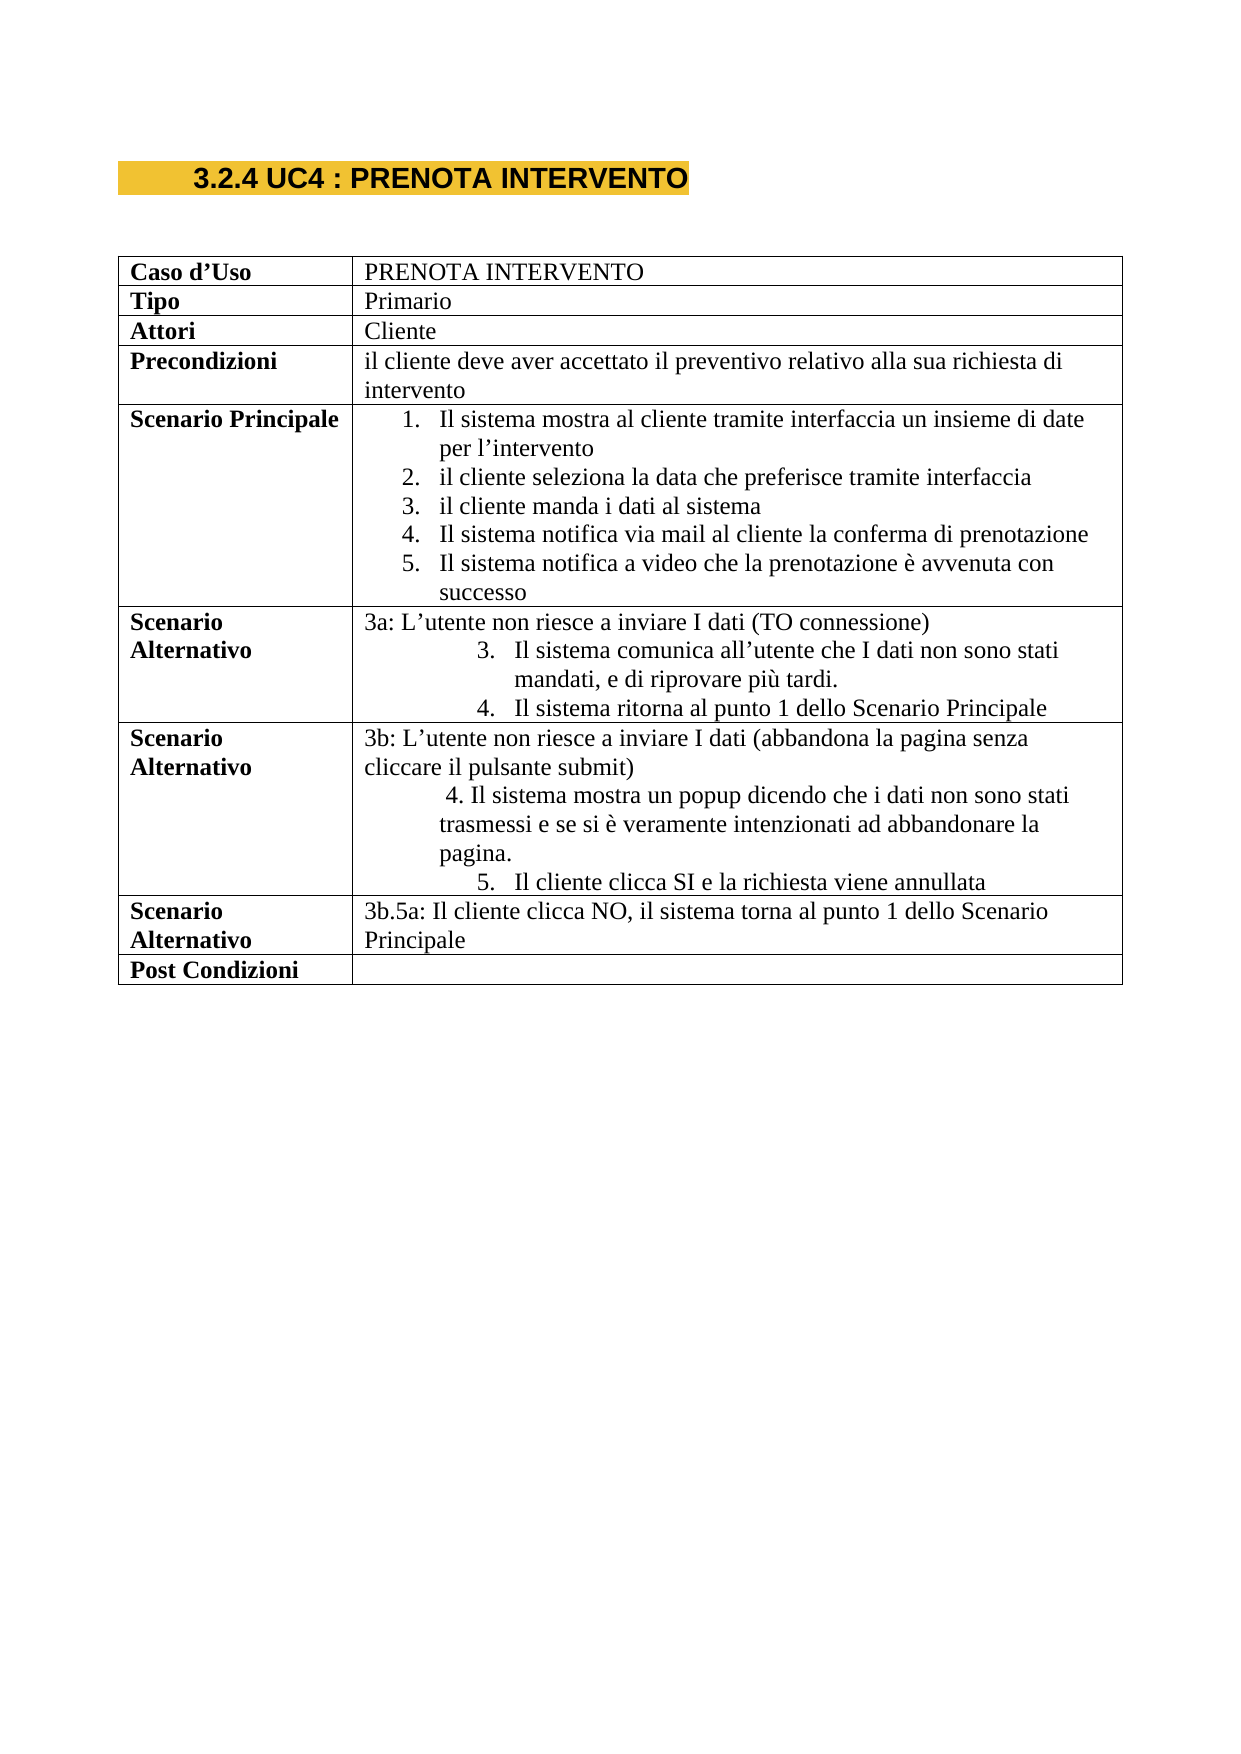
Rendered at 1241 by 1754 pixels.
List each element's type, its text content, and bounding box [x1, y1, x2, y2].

table_cell il cliente deve aver accettato il preventivo relativo alla sua richiesta di intervento [353, 346, 1122, 403]
table_cell Scenario Alternativo [119, 723, 352, 895]
table_cell 3a: L’utente non riesce a inviare I dati (TO connessione) Il sistema comunica all’utente che I dati non sono stati mandati, e di riprovare più tardi. Il sistema ritorna al punto 1 dello Scenario Principale [353, 607, 1122, 722]
table_cell Post Condizioni [119, 955, 352, 984]
table_header Caso d’Uso [119, 257, 352, 285]
table_cell Scenario Alternativo [119, 607, 352, 722]
table_cell Scenario Alternativo [119, 896, 352, 954]
table_cell Tipo [119, 286, 352, 315]
table_header PRENOTA INTERVENTO [353, 257, 1122, 285]
table_cell [353, 955, 1122, 984]
table_cell Attori [119, 316, 352, 345]
table_cell Scenario Principale [119, 405, 352, 606]
table_cell Cliente [353, 316, 1122, 345]
table_cell Primario [353, 286, 1122, 315]
table_cell Precondizioni [119, 346, 352, 403]
table_cell Il sistema mostra al cliente tramite interfaccia un insieme di date per l’intervento il cliente seleziona la data che preferisce tramite interfaccia il cliente manda i dati al sistema Il sistema notifica via mail al cliente la conferma di prenotazione Il sistema notifica a video che la prenotazione è avvenuta con successo [353, 405, 1122, 606]
table_cell 3b.5a: Il cliente clicca NO, il sistema torna al punto 1 dello Scenario Principale [353, 896, 1122, 954]
subtitle 3.2.4 UC4 : PRENOTA INTERVENTO [118, 161, 1122, 195]
table_cell 3b: L’utente non riesce a inviare I dati (abbandona la pagina senza cliccare il pulsante submit) 4. Il sistema mostra un popup dicendo che i dati non sono stati trasmessi e se si è veramente intenzionati ad abbandonare la pagina. Il cliente clicca SI e la richiesta viene annullata [353, 723, 1122, 895]
